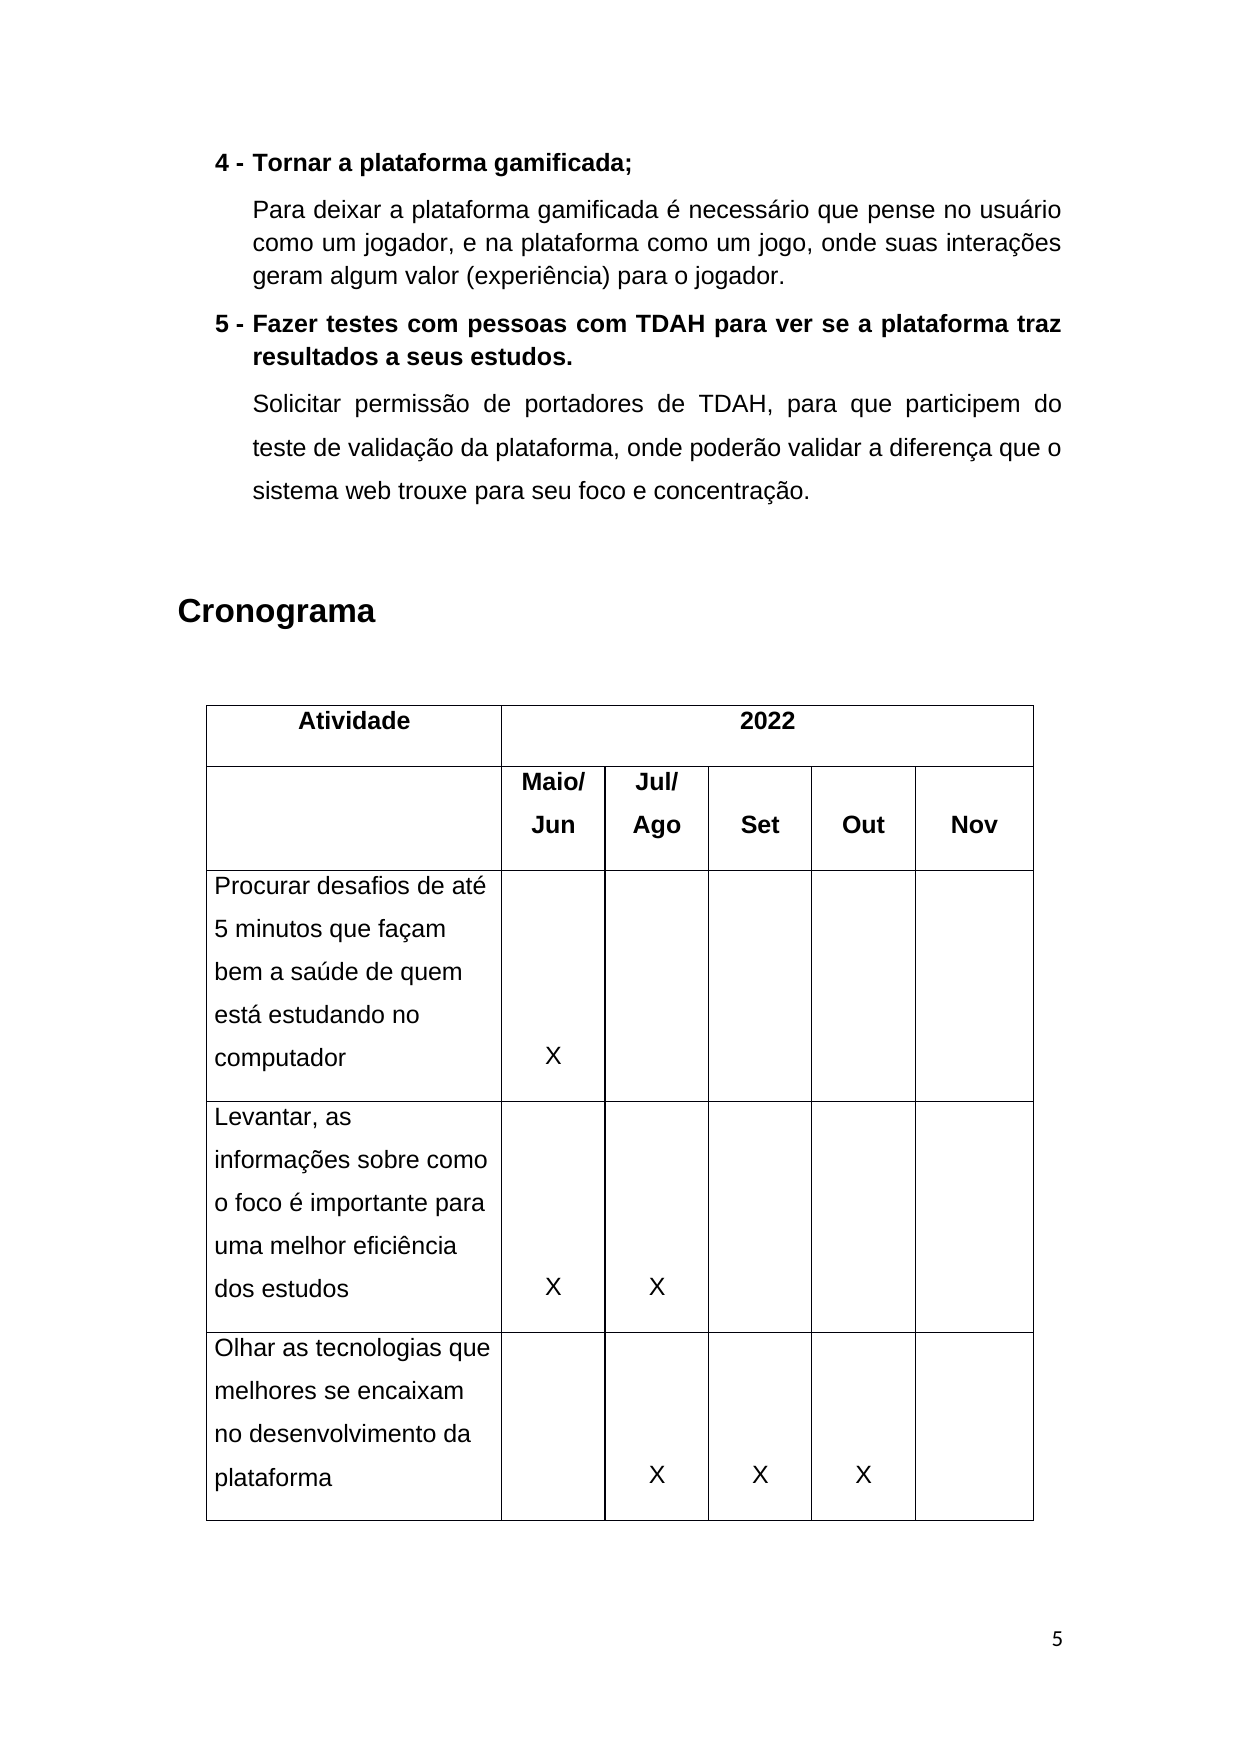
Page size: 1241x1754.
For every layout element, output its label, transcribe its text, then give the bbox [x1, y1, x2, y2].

list Fazer testes com pessoas com TDAH para ver se a plataforma traz resultados a seus estudos. [215, 309, 1063, 371]
table_cell [709, 871, 811, 1101]
table_cell [502, 1333, 604, 1520]
table_cell [207, 767, 501, 870]
table_cell Set [709, 767, 811, 870]
table_cell Procurar desafios de até 5 minutos que façam bem a saúde de quem está estudando no computador [207, 871, 501, 1101]
table_cell X [812, 1333, 915, 1520]
table_cell [606, 871, 708, 1101]
list Para deixar a plataforma gamificada é necessário que pense no usuário como um jogador, e na plataforma como um jogo, onde suas interações geram algum valor (experiência) para o jogador. [215, 195, 1063, 290]
table_cell X [502, 871, 604, 1101]
table_cell [812, 871, 915, 1101]
table_cell Olhar as tecnologias que melhores se encaixam no desenvolvimento da plataforma [207, 1333, 501, 1520]
table_cell Nov [916, 767, 1033, 870]
list Tornar a plataforma gamificada; [215, 148, 1063, 176]
table_cell X [709, 1333, 811, 1520]
table_cell [812, 1102, 915, 1332]
table_cell X [606, 1333, 708, 1520]
table_cell X [606, 1102, 708, 1332]
table_cell Out [812, 767, 915, 870]
table_cell Levantar, as informações sobre como o foco é importante para uma melhor eficiência dos estudos [207, 1102, 501, 1332]
table_header 2022 [502, 706, 1033, 766]
table_cell [916, 871, 1033, 1101]
subtitle Cronograma [177, 591, 1063, 630]
list Solicitar permissão de portadores de TDAH, para que participem do teste de validação da plataforma, onde poderão validar a diferença que o sistema web trouxe para seu foco e concentração. [215, 389, 1063, 504]
table_cell X [502, 1102, 604, 1332]
table_cell Jul/Ago [606, 767, 708, 870]
table_cell Maio/Jun [502, 767, 604, 870]
table_cell [916, 1102, 1033, 1332]
table_cell [916, 1333, 1033, 1520]
table_cell [709, 1102, 811, 1332]
table_header Atividade [207, 706, 501, 766]
